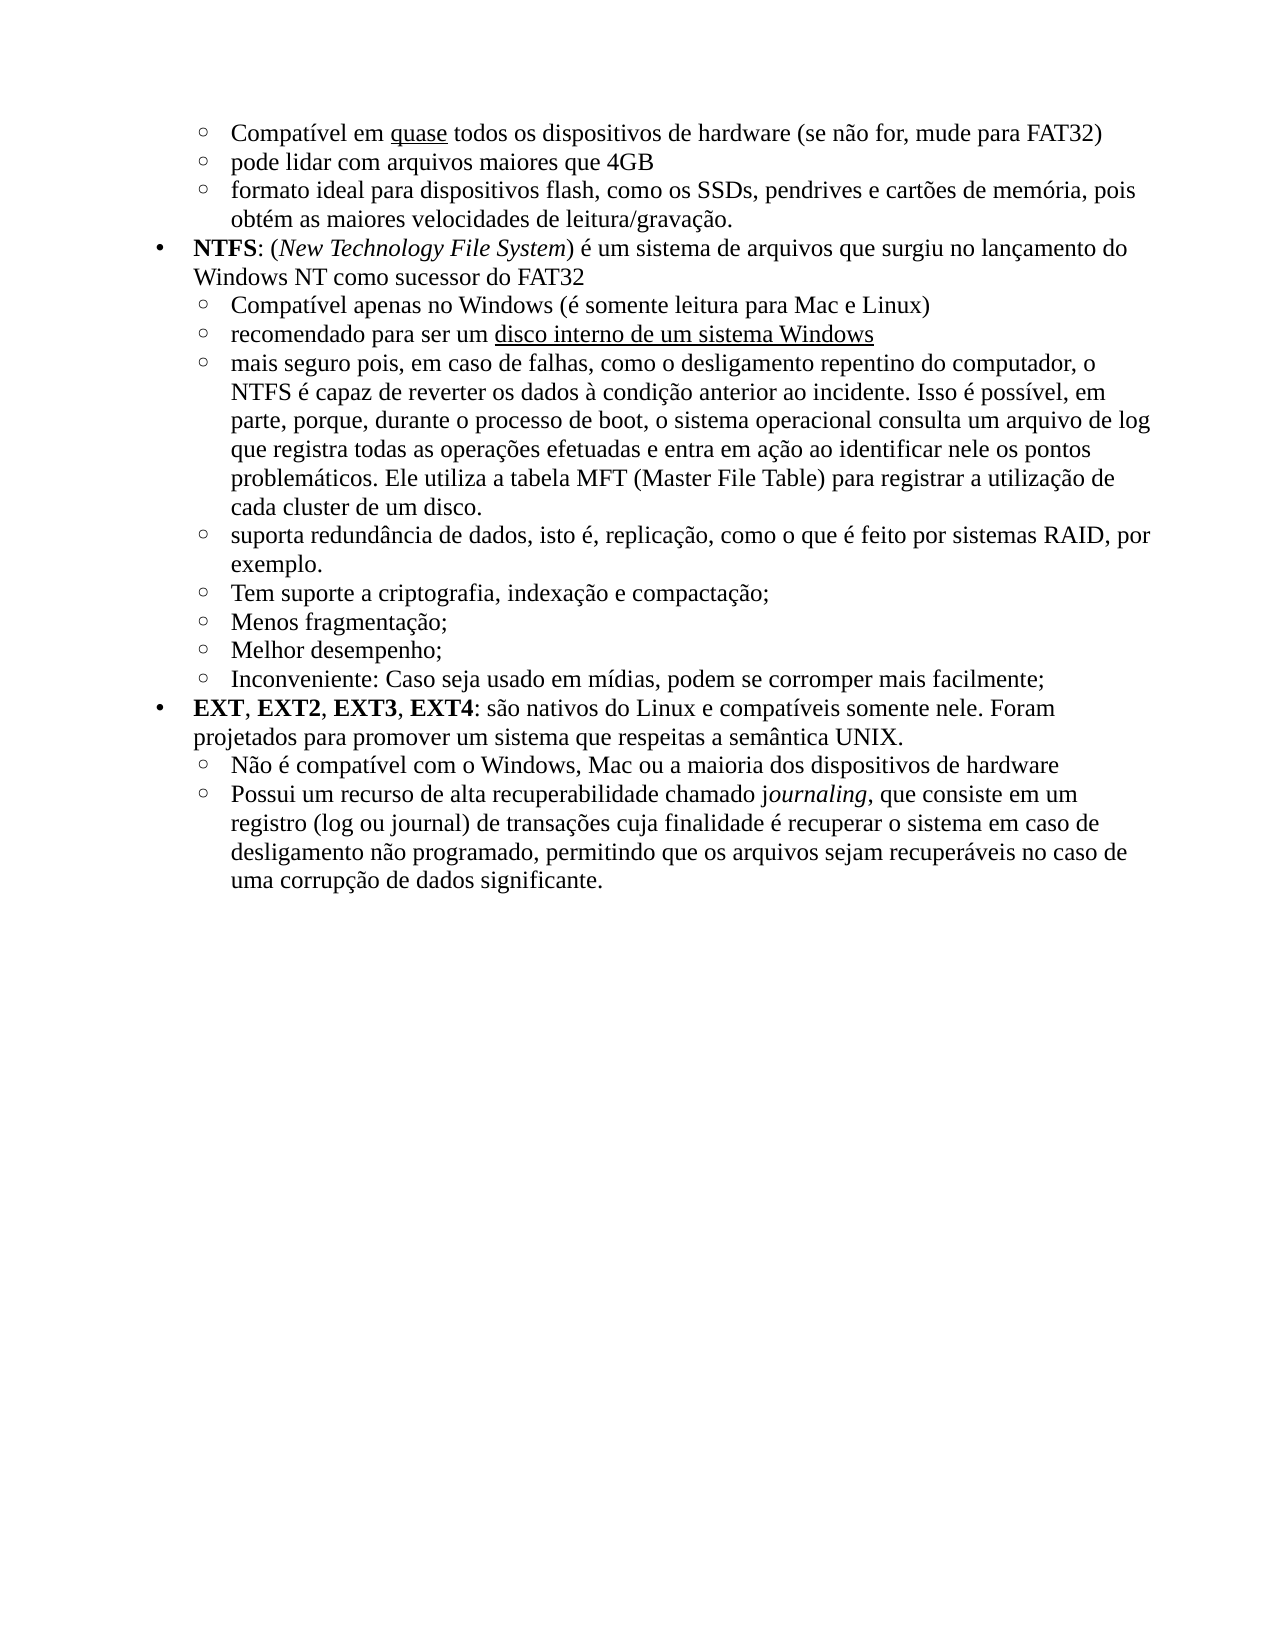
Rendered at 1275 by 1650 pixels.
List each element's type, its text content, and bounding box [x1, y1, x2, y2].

list Possui um recurso de alta recuperabilidade chamado journaling, que consiste em um registro (log ou journal) de transações cuja finalidade é recuperar o sistema em caso de desligamento não programado, permitindo que os arquivos sejam recuperáveis no caso de uma corrupção de dados significante. [193, 779, 1157, 894]
list Compatível apenas no Windows (é somente leitura para Mac e Linux) [193, 291, 1157, 319]
list suporta redundância de dados, isto é, replicação, como o que é feito por sistemas RAID, por exemplo. [193, 521, 1157, 578]
list Tem suporte a criptografia, indexação e compactação; [193, 578, 1157, 607]
list Melhor desempenho; [193, 636, 1157, 664]
list pode lidar com arquivos maiores que 4GB [193, 147, 1157, 176]
list Compatível em quase todos os dispositivos de hardware (se não for, mude para FAT32) [193, 118, 1157, 147]
list mais seguro pois, em caso de falhas, como o desligamento repentino do computador, o NTFS é capaz de reverter os dados à condição anterior ao incidente. Isso é possível, em parte, porque, durante o processo de boot, o sistema operacional consulta um arquivo de log que registra todas as operações efetuadas e entra em ação ao identificar nele os pontos problemáticos. Ele utiliza a tabela MFT (Master File Table) para registrar a utilização de cada cluster de um disco. [193, 348, 1157, 521]
list Não é compatível com o Windows, Mac ou a maioria dos dispositivos de hardware [193, 751, 1157, 779]
list formato ideal para dispositivos flash, como os SSDs, pendrives e cartões de memória, pois obtém as maiores velocidades de leitura/gravação. [193, 176, 1157, 233]
list recomendado para ser um disco interno de um sistema Windows [193, 319, 1157, 348]
list Inconveniente: Caso seja usado em mídias, podem se corromper mais facilmente; [193, 664, 1157, 693]
list EXT, EXT2, EXT3, EXT4: são nativos do Linux e compatíveis somente nele. Foram projetados para promover um sistema que respeitas a semântica UNIX. [156, 693, 1157, 751]
list NTFS: (New Technology File System) é um sistema de arquivos que surgiu no lançamento do Windows NT como sucessor do FAT32 [156, 233, 1157, 291]
list Menos fragmentação; [193, 607, 1157, 636]
